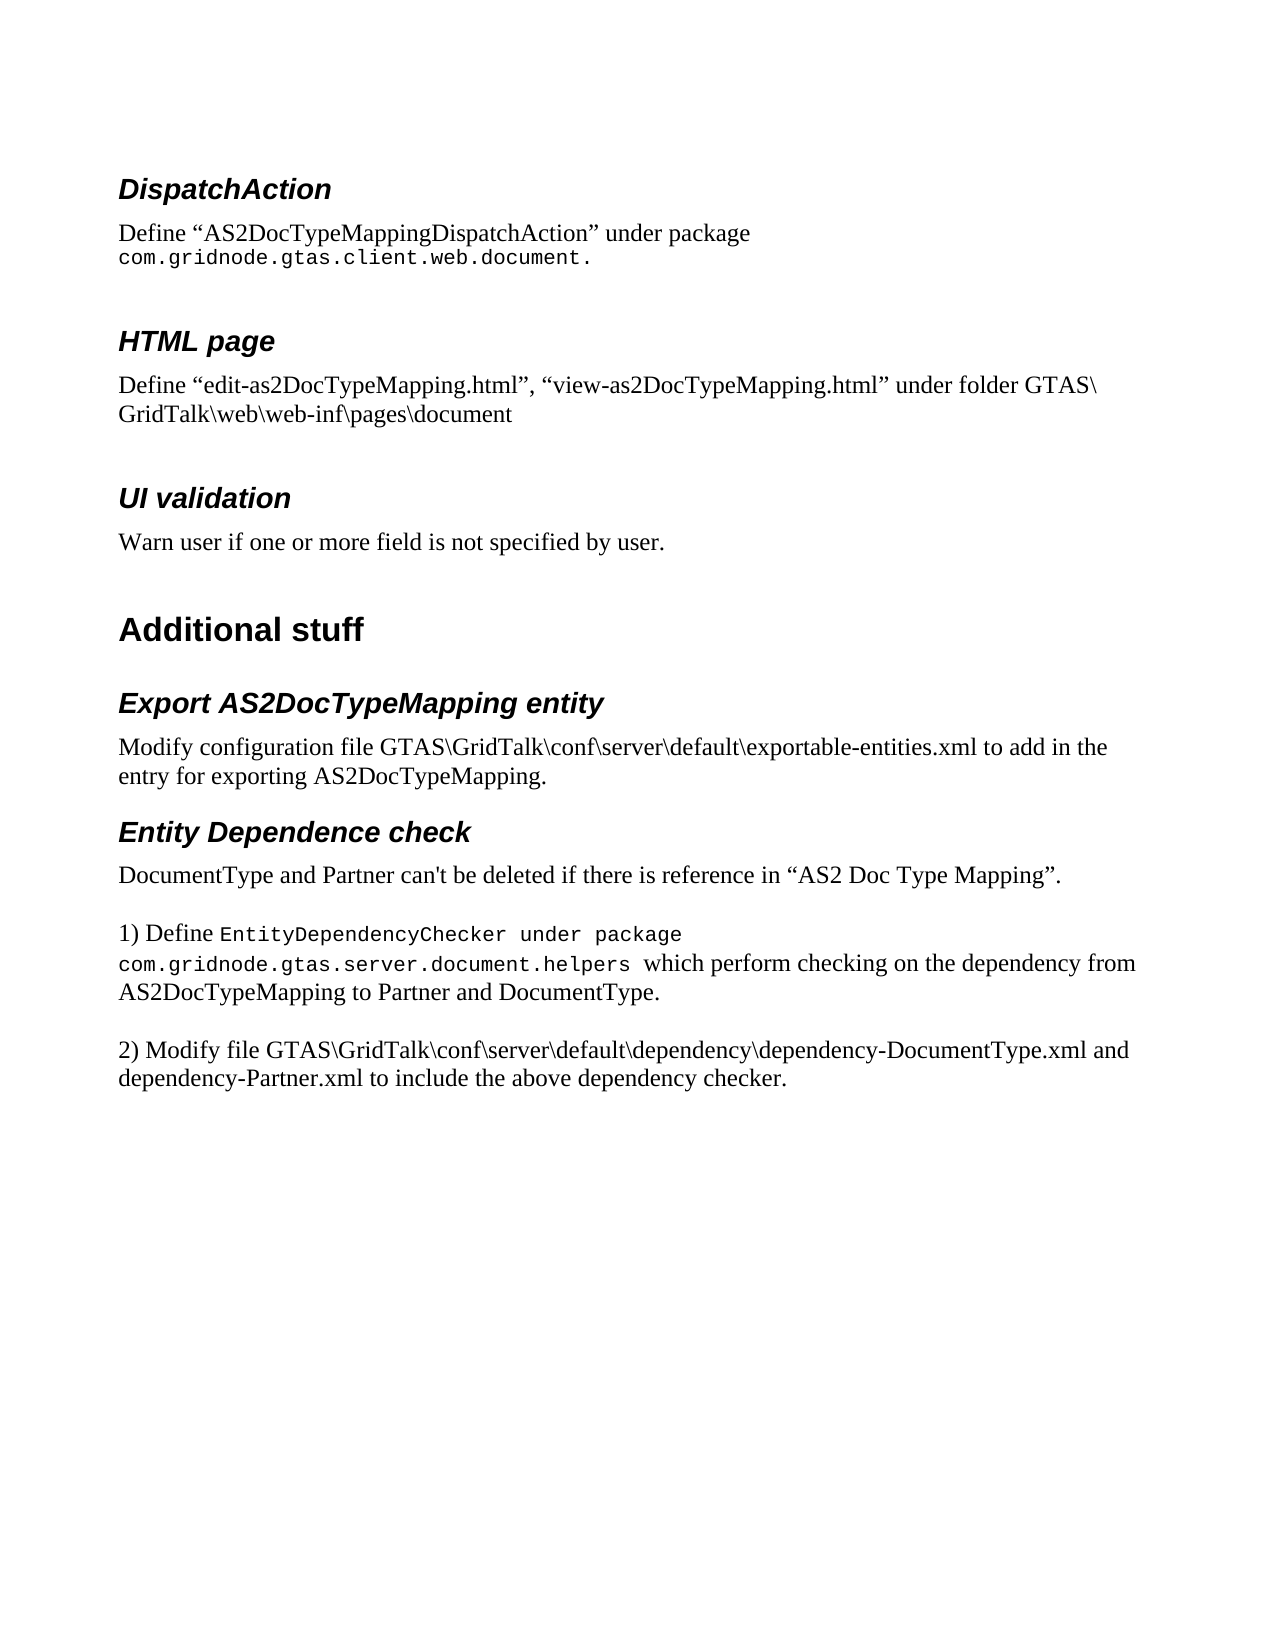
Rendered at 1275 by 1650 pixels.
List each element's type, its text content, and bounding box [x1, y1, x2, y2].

subtitle DispatchAction [118, 172, 1157, 205]
subtitle Entity Dependence check [118, 814, 1157, 848]
subtitle Export AS2DocTypeMapping entity [118, 686, 1157, 719]
subtitle HTML page [118, 324, 1157, 358]
text 2) Modify file GTAS\GridTalk\conf\server\default\dependency\dependency-DocumentType.xml and dependency-Partner.xml to include the above dependency checker. [118, 1035, 1157, 1092]
text 1) Define EntityDependencyChecker under package com.gridnode.gtas.server.document.helpers which perform checking on the dependency from AS2DocTypeMapping to Partner and DocumentType. [118, 918, 1157, 1006]
text Modify configuration file GTAS\GridTalk\conf\server\default\exportable-entities.xml to add in the entry for exporting AS2DocTypeMapping. [118, 732, 1157, 789]
subtitle Additional stuff [118, 610, 1157, 648]
subtitle UI validation [118, 481, 1157, 515]
text DocumentType and Partner can't be deleted if there is reference in “AS2 Doc Type Mapping”. [118, 861, 1157, 889]
text Warn user if one or more field is not specified by user. [118, 527, 1157, 556]
text Define “AS2DocTypeMappingDispatchAction” under package com.gridnode.gtas.client.web.document. [118, 218, 1157, 270]
text Define “edit-as2DocTypeMapping.html”, “view-as2DocTypeMapping.html” under folder GTAS\GridTalk\web\web-inf\pages\document [118, 370, 1157, 428]
